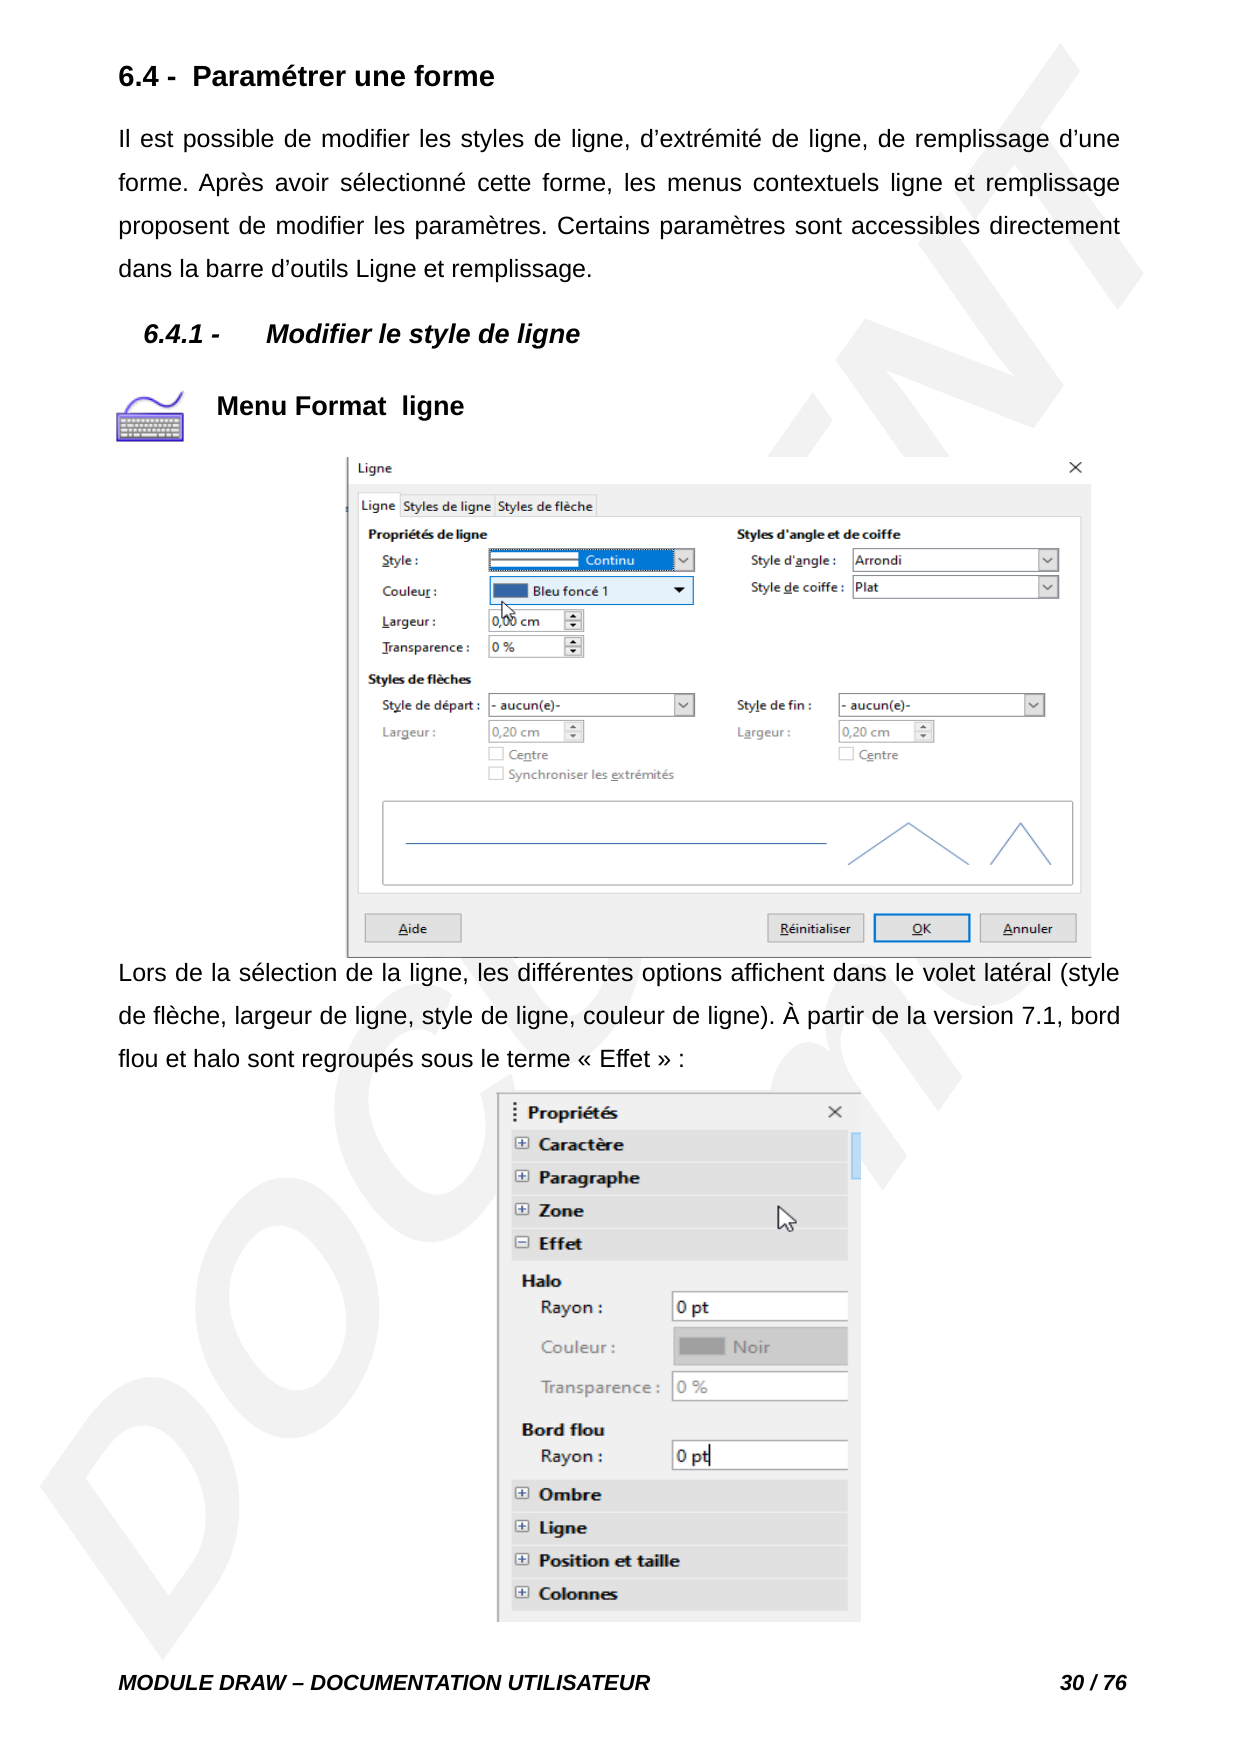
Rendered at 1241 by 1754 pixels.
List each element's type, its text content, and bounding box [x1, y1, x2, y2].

text Menu Format ligne [187, 390, 1122, 422]
picture [345, 457, 1092, 958]
picture [112, 380, 187, 456]
subtitle Modifier le style de ligne [143, 318, 1122, 349]
text Il est possible de modifier les styles de ligne, d’extrémité de ligne, de remplissage d’une forme. Après avoir sélectionné cette forme, les menus contextuels ligne et remplissage proposent de modifier les paramètres. Certains paramètres sont accessibles directement dans la barre d’outils Ligne et remplissage. [118, 124, 1122, 283]
subtitle Paramétrer une forme [118, 59, 1122, 93]
text Lors de la sélection de la ligne, les différentes options affichent dans le volet latéral (style de flèche, largeur de ligne, style de ligne, couleur de ligne). À partir de la version 7.1, bord flou et halo sont regroupés sous le terme « Effet » : [118, 445, 1122, 1073]
picture [496, 1090, 861, 1622]
